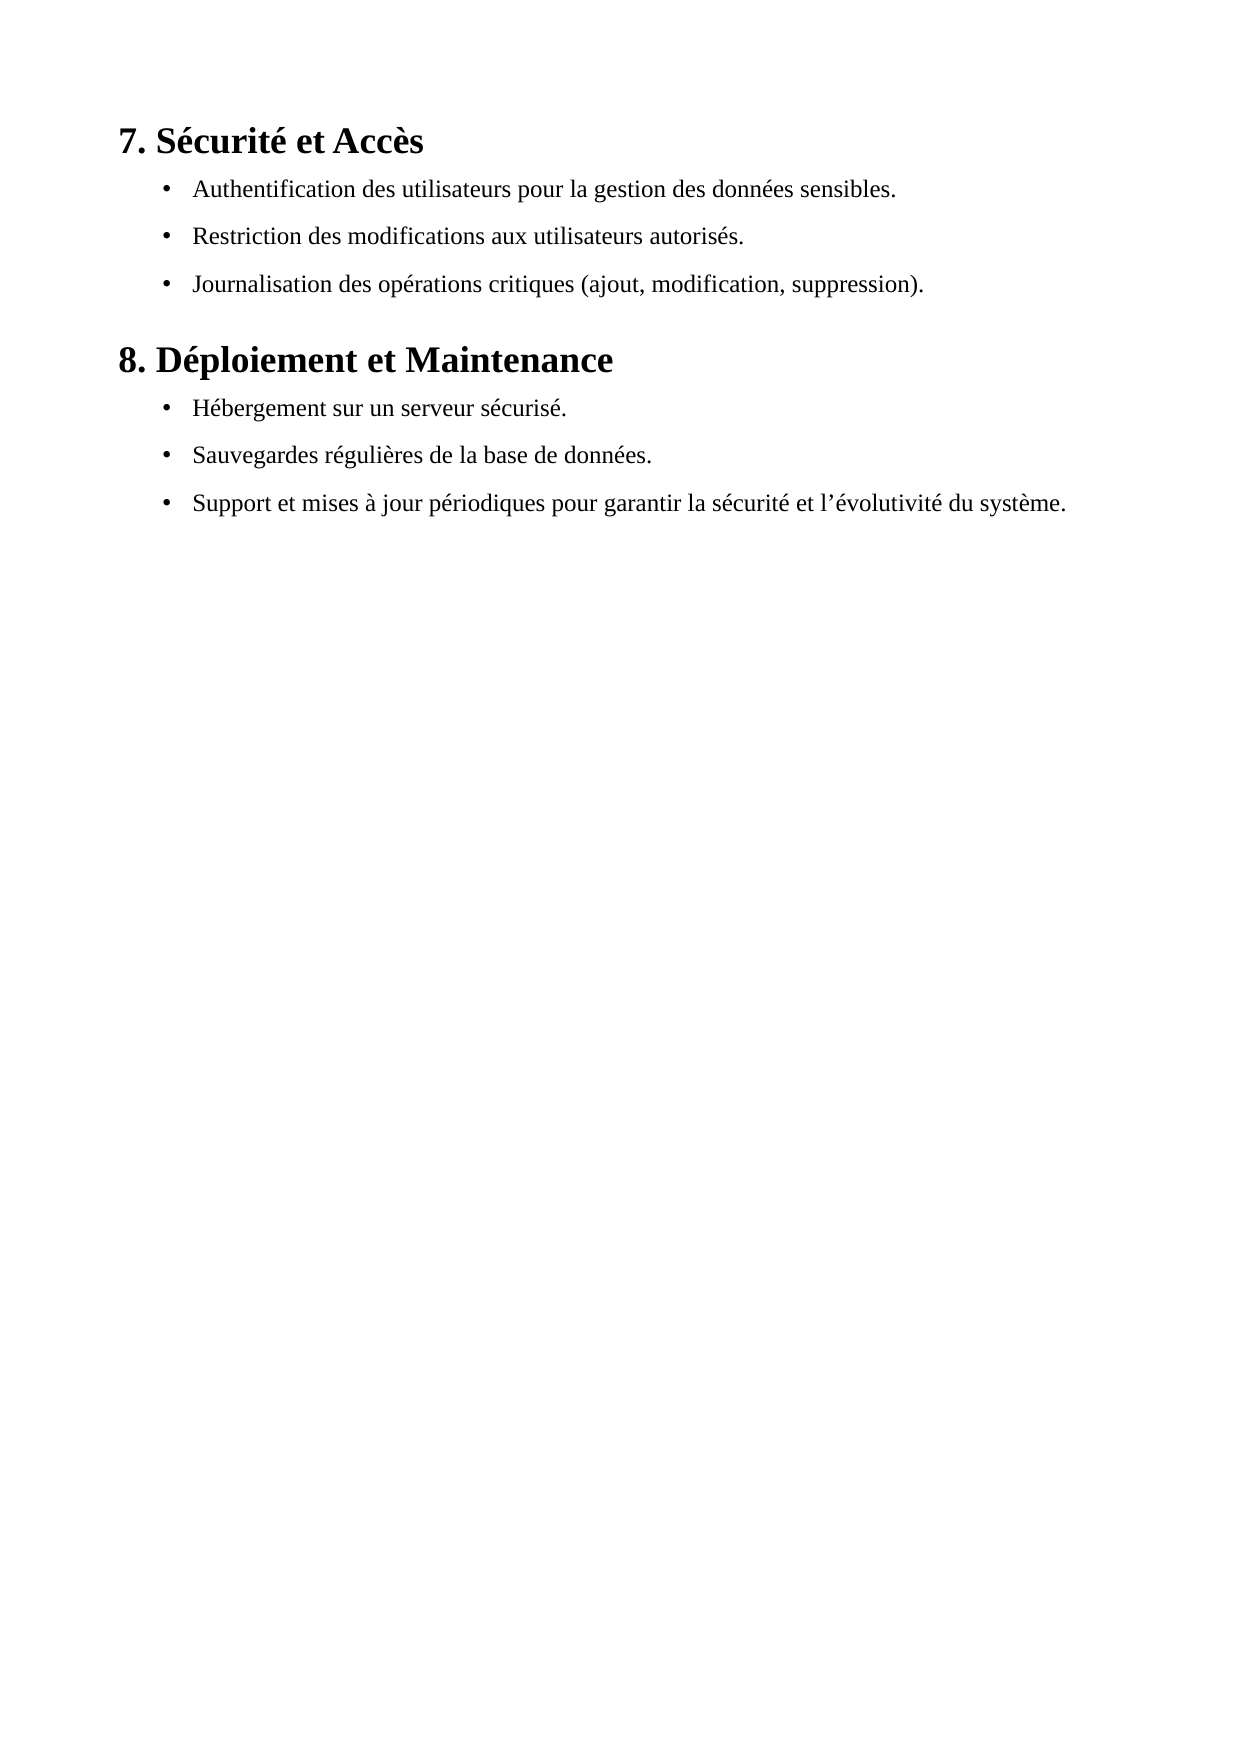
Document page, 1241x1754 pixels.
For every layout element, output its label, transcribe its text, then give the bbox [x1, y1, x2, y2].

list Authentification des utilisateurs pour la gestion des données sensibles. [162, 174, 1122, 202]
list Sauvegardes régulières de la base de données. [162, 441, 1122, 469]
subtitle 7. Sécurité et Accès [118, 118, 1122, 161]
subtitle 8. Déploiement et Maintenance [118, 337, 1122, 381]
list Support et mises à jour périodiques pour garantir la sécurité et l’évolutivité du système. [162, 488, 1122, 517]
list Restriction des modifications aux utilisateurs autorisés. [162, 221, 1122, 250]
list Journalisation des opérations critiques (ajout, modification, suppression). [162, 269, 1122, 298]
list Hébergement sur un serveur sécurisé. [162, 393, 1122, 422]
